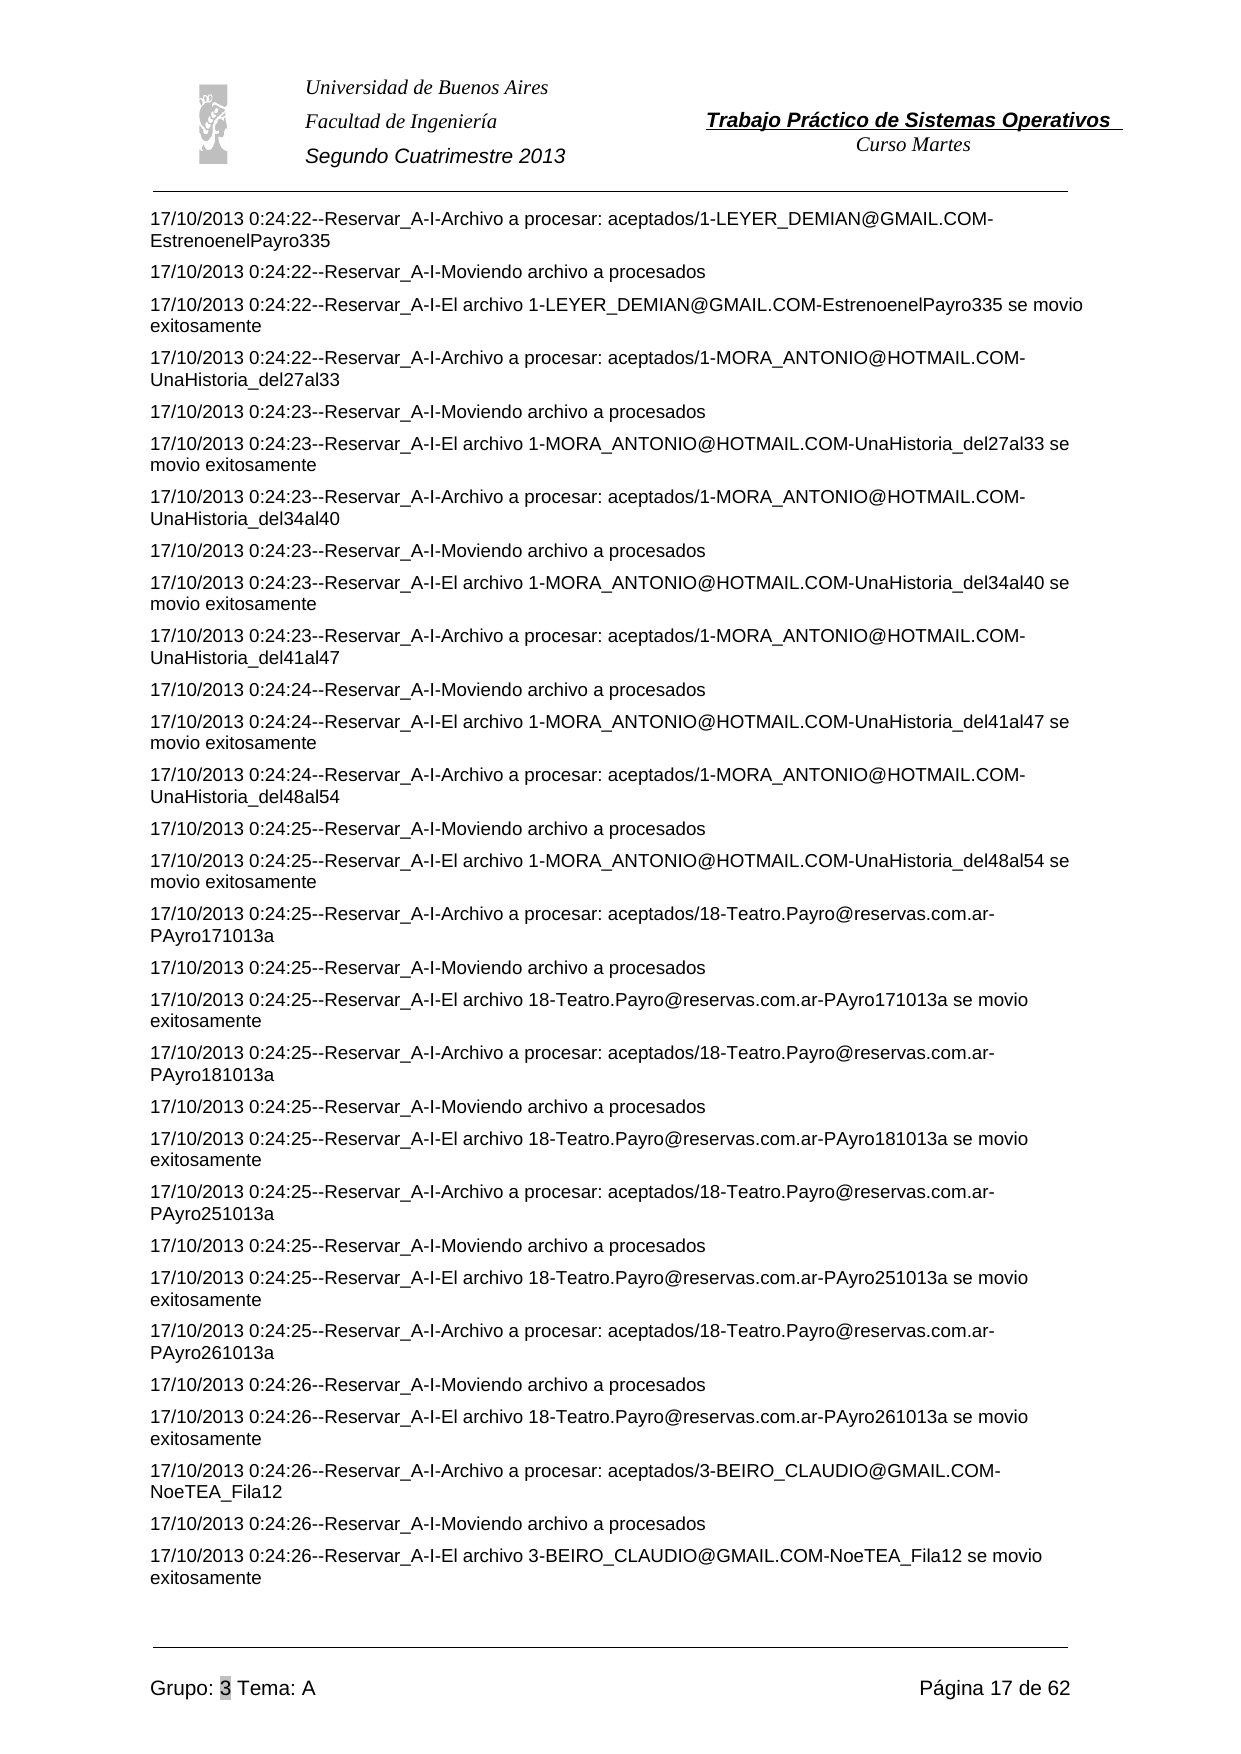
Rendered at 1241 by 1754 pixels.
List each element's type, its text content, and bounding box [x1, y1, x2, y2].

text 17/10/2013 0:24:25--Reservar_A-I-Moviendo archivo a procesados [150, 818, 1090, 839]
text 17/10/2013 0:24:25--Reservar_A-I-Moviendo archivo a procesados [150, 1096, 1090, 1117]
text 17/10/2013 0:24:26--Reservar_A-I-El archivo 3-BEIRO_CLAUDIO@GMAIL.COM-NoeTEA_Fila12 se movio exitosamente [150, 1545, 1090, 1588]
text 17/10/2013 0:24:26--Reservar_A-I-El archivo 18-Teatro.Payro@reservas.com.ar-PAyro261013a se movio exitosamente [150, 1406, 1090, 1449]
text 17/10/2013 0:24:22--Reservar_A-I-Archivo a procesar: aceptados/1-LEYER_DEMIAN@GMAIL.COM-EstrenoenelPayro335 [150, 208, 1090, 251]
text 17/10/2013 0:24:26--Reservar_A-I-Moviendo archivo a procesados [150, 1374, 1090, 1395]
text 17/10/2013 0:24:23--Reservar_A-I-Archivo a procesar: aceptados/1-MORA_ANTONIO@HOTMAIL.COM-UnaHistoria_del34al40 [150, 486, 1090, 529]
text 17/10/2013 0:24:23--Reservar_A-I-El archivo 1-MORA_ANTONIO@HOTMAIL.COM-UnaHistoria_del34al40 se movio exitosamente [150, 571, 1090, 614]
text 17/10/2013 0:24:25--Reservar_A-I-Archivo a procesar: aceptados/18-Teatro.Payro@reservas.com.ar-PAyro171013a [150, 903, 1090, 946]
text 17/10/2013 0:24:22--Reservar_A-I-Archivo a procesar: aceptados/1-MORA_ANTONIO@HOTMAIL.COM-UnaHistoria_del27al33 [150, 347, 1090, 390]
text 17/10/2013 0:24:22--Reservar_A-I-El archivo 1-LEYER_DEMIAN@GMAIL.COM-EstrenoenelPayro335 se movio exitosamente [150, 293, 1090, 336]
text 17/10/2013 0:24:25--Reservar_A-I-Archivo a procesar: aceptados/18-Teatro.Payro@reservas.com.ar-PAyro181013a [150, 1042, 1090, 1085]
text 17/10/2013 0:24:24--Reservar_A-I-El archivo 1-MORA_ANTONIO@HOTMAIL.COM-UnaHistoria_del41al47 se movio exitosamente [150, 711, 1090, 754]
text 17/10/2013 0:24:23--Reservar_A-I-Moviendo archivo a procesados [150, 400, 1090, 422]
text 17/10/2013 0:24:25--Reservar_A-I-Archivo a procesar: aceptados/18-Teatro.Payro@reservas.com.ar-PAyro261013a [150, 1320, 1090, 1363]
text 17/10/2013 0:24:25--Reservar_A-I-El archivo 18-Teatro.Payro@reservas.com.ar-PAyro171013a se movio exitosamente [150, 989, 1090, 1032]
text 17/10/2013 0:24:23--Reservar_A-I-Archivo a procesar: aceptados/1-MORA_ANTONIO@HOTMAIL.COM-UnaHistoria_del41al47 [150, 625, 1090, 668]
text 17/10/2013 0:24:26--Reservar_A-I-Moviendo archivo a procesados [150, 1513, 1090, 1534]
text 17/10/2013 0:24:25--Reservar_A-I-El archivo 1-MORA_ANTONIO@HOTMAIL.COM-UnaHistoria_del48al54 se movio exitosamente [150, 849, 1090, 893]
text 17/10/2013 0:24:24--Reservar_A-I-Archivo a procesar: aceptados/1-MORA_ANTONIO@HOTMAIL.COM-UnaHistoria_del48al54 [150, 764, 1090, 807]
text 17/10/2013 0:24:22--Reservar_A-I-Moviendo archivo a procesados [150, 261, 1090, 283]
text 17/10/2013 0:24:25--Reservar_A-I-Moviendo archivo a procesados [150, 957, 1090, 978]
text 17/10/2013 0:24:26--Reservar_A-I-Archivo a procesar: aceptados/3-BEIRO_CLAUDIO@GMAIL.COM-NoeTEA_Fila12 [150, 1459, 1090, 1502]
text 17/10/2013 0:24:25--Reservar_A-I-Archivo a procesar: aceptados/18-Teatro.Payro@reservas.com.ar-PAyro251013a [150, 1181, 1090, 1224]
text 17/10/2013 0:24:23--Reservar_A-I-El archivo 1-MORA_ANTONIO@HOTMAIL.COM-UnaHistoria_del27al33 se movio exitosamente [150, 432, 1090, 476]
text 17/10/2013 0:24:25--Reservar_A-I-El archivo 18-Teatro.Payro@reservas.com.ar-PAyro181013a se movio exitosamente [150, 1128, 1090, 1171]
text 17/10/2013 0:24:25--Reservar_A-I-Moviendo archivo a procesados [150, 1235, 1090, 1256]
picture [198, 82, 231, 166]
text 17/10/2013 0:24:24--Reservar_A-I-Moviendo archivo a procesados [150, 678, 1090, 700]
text 17/10/2013 0:24:23--Reservar_A-I-Moviendo archivo a procesados [150, 539, 1090, 561]
text 17/10/2013 0:24:25--Reservar_A-I-El archivo 18-Teatro.Payro@reservas.com.ar-PAyro251013a se movio exitosamente [150, 1267, 1090, 1310]
